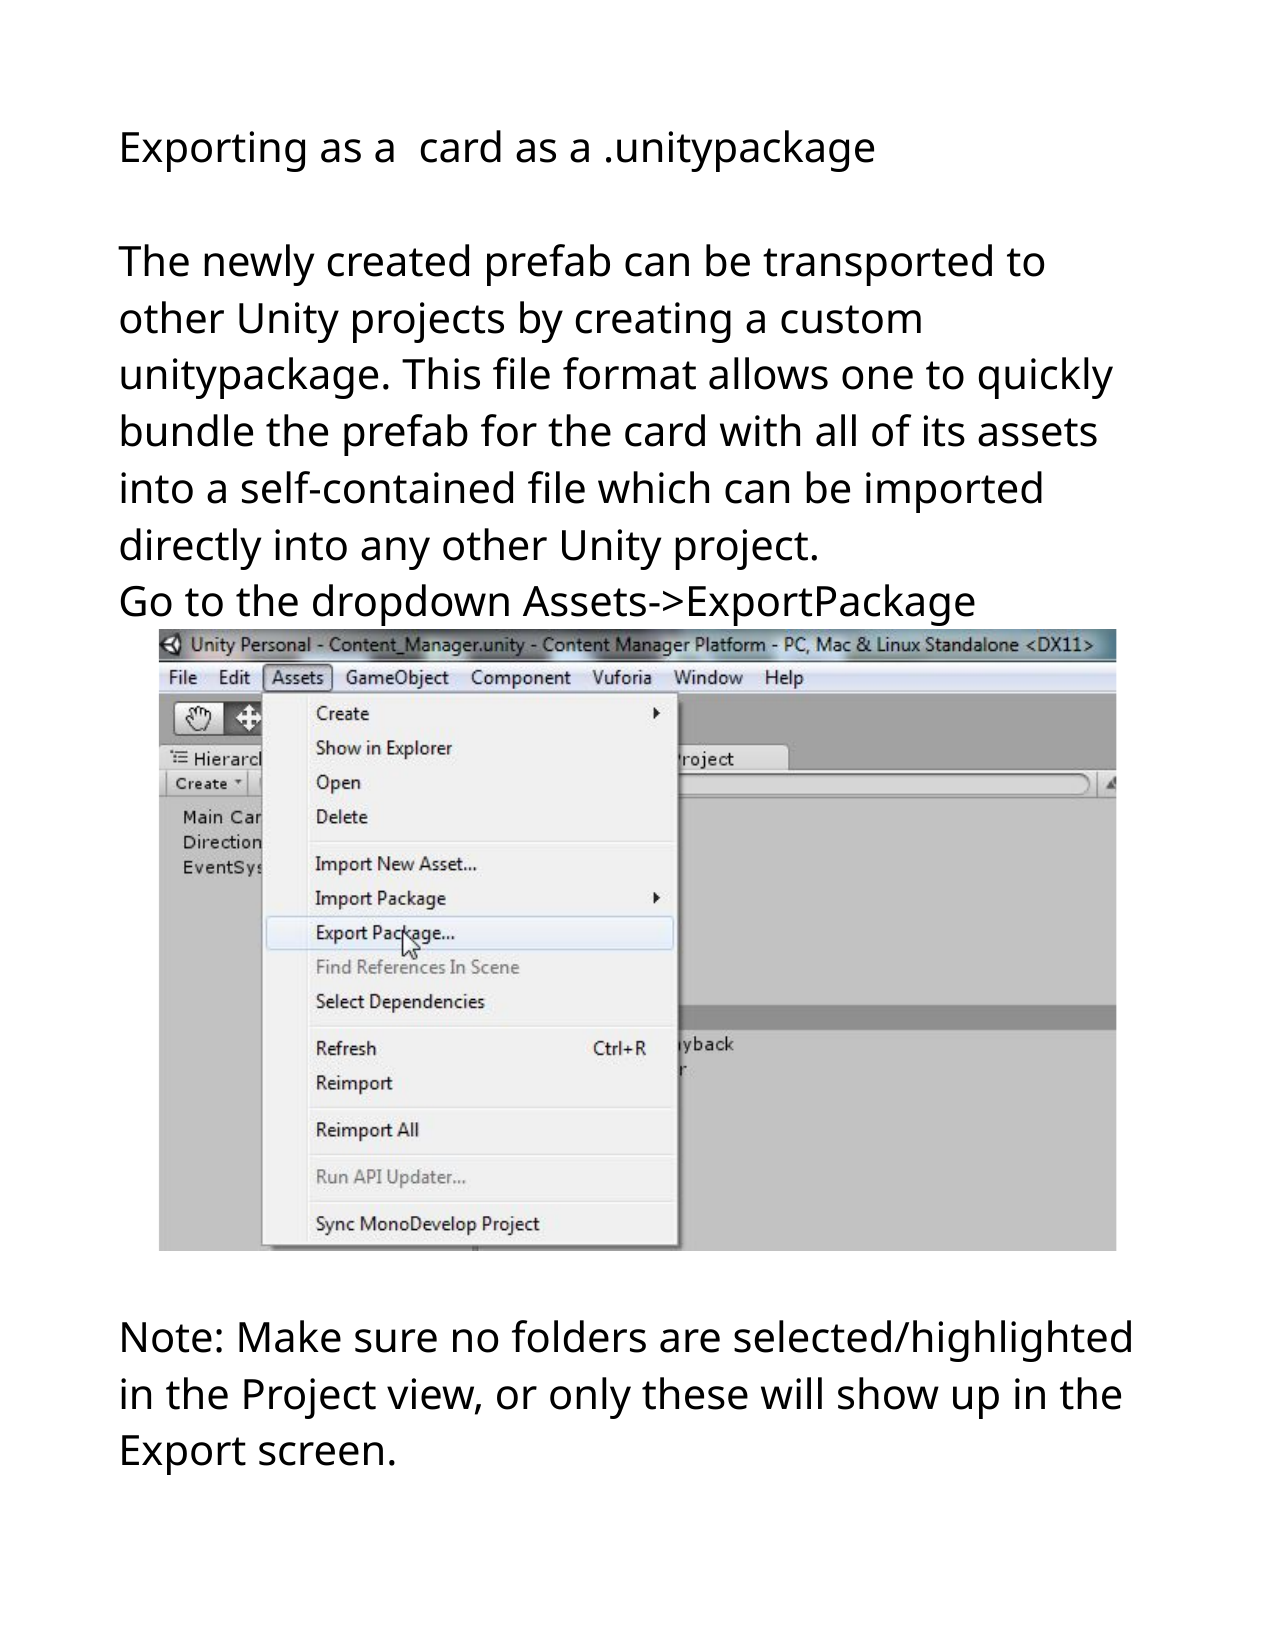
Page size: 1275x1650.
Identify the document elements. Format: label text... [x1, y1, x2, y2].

text Exporting as a card as a .unitypackage [118, 118, 1157, 175]
text Note: Make sure no folders are selected/highlighted in the Project view, or only these will show up in the Export screen. [118, 1308, 1157, 1478]
text The newly created prefab can be transported to other Unity projects by creating a custom unitypackage. This file format allows one to quickly bundle the prefab for the card with all of its assets into a self-contained file which can be imported directly into any other Unity project. [118, 232, 1157, 572]
picture [158, 629, 1117, 1251]
text Go to the dropdown Assets->ExportPackage [118, 572, 1157, 629]
